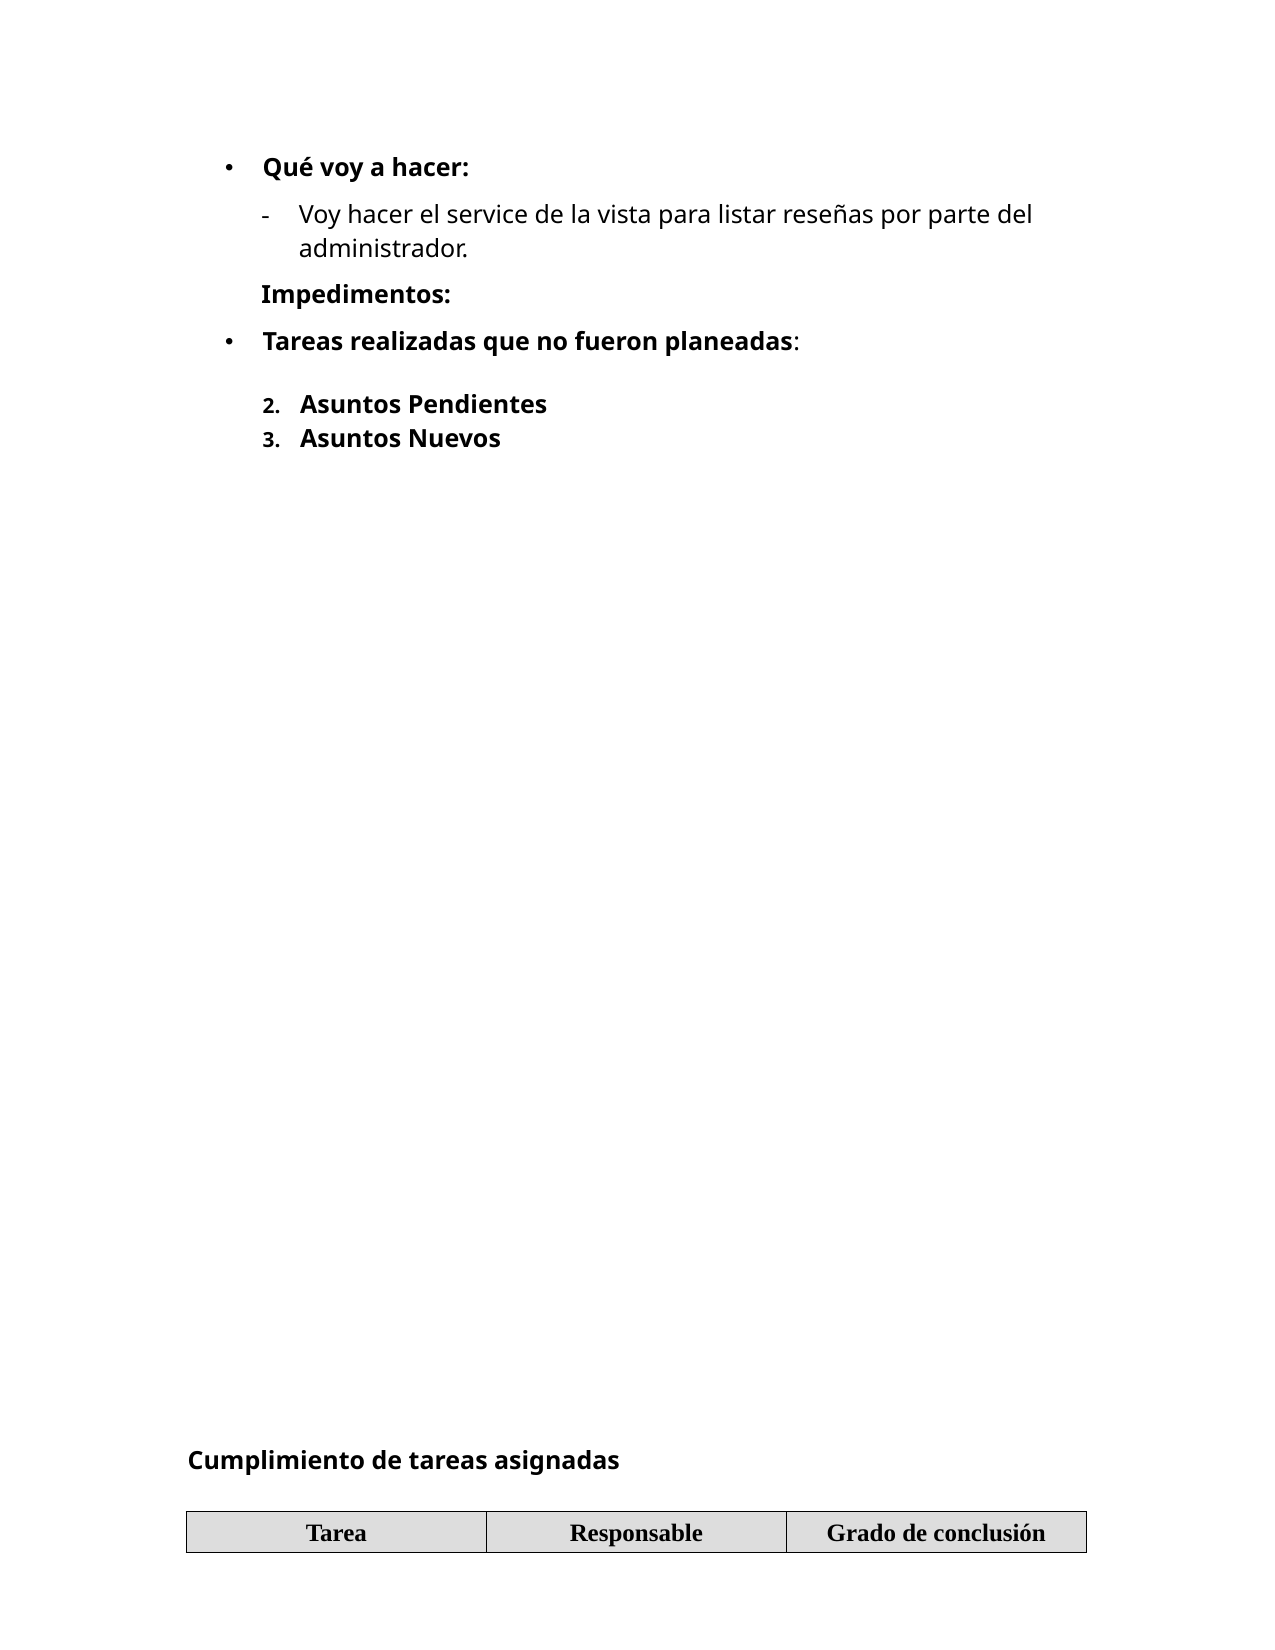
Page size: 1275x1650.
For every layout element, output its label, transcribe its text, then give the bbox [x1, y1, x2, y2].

list Qué voy a hacer: [225, 150, 1087, 184]
list Asuntos Nuevos [262, 421, 1087, 455]
list Asuntos Pendientes [262, 387, 1087, 421]
list Voy hacer el service de la vista para listar reseñas por parte del administrador. [261, 197, 1087, 265]
list Tareas realizadas que no fueron planeadas: [225, 324, 1087, 358]
text Cumplimiento de tareas asignadas [187, 1443, 1087, 1477]
text Impedimentos: [261, 277, 1087, 311]
table_header Responsable [487, 1512, 786, 1552]
table_header Tarea [187, 1512, 486, 1552]
table_header Grado de conclusión [787, 1512, 1086, 1552]
